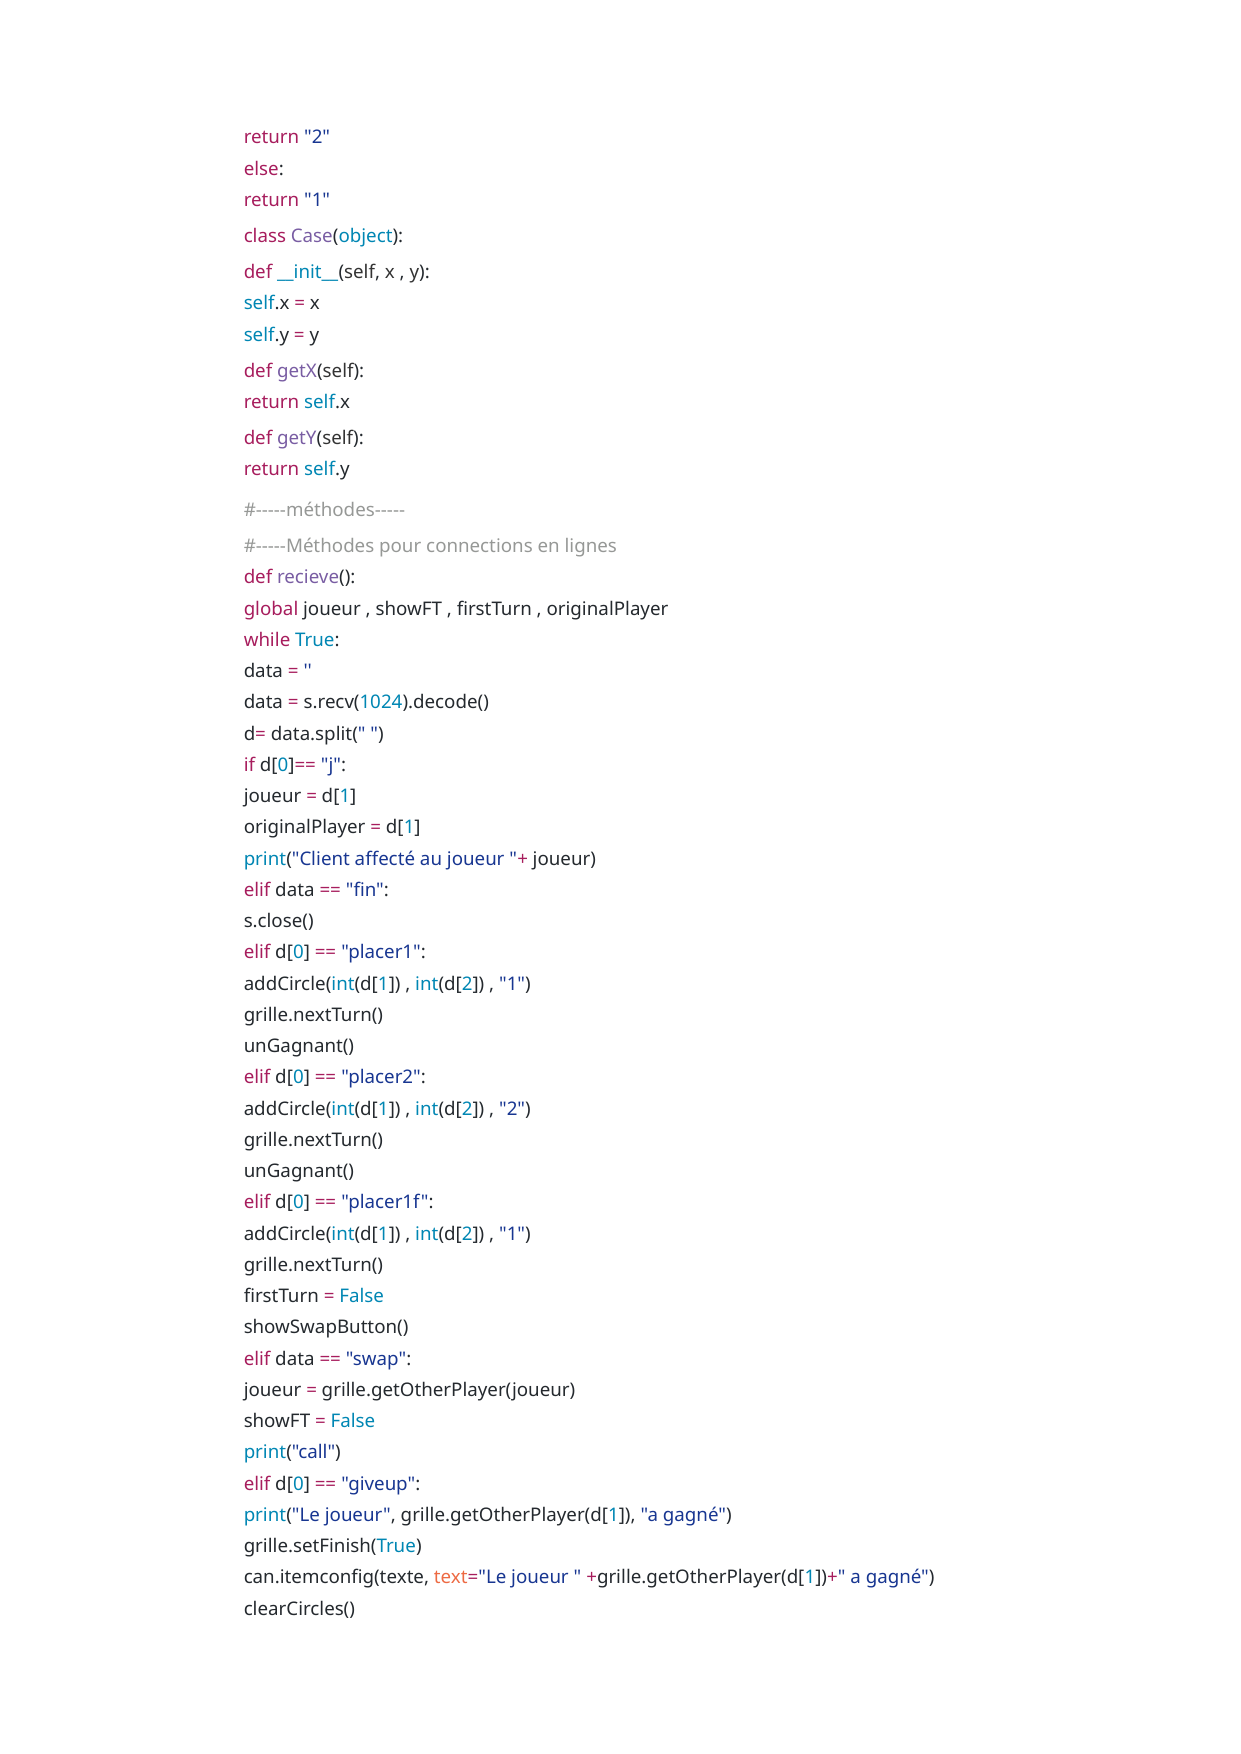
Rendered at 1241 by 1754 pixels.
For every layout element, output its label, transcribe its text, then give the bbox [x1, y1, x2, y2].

table_cell [118, 1495, 243, 1527]
table_cell [118, 315, 243, 346]
table_cell [118, 212, 243, 217]
table_cell [118, 1183, 243, 1214]
table_cell addCircle(int(d[1]) , int(d[2]) , "2") [244, 1089, 1122, 1120]
table_cell [118, 808, 243, 839]
table_cell [118, 527, 243, 558]
table_cell addCircle(int(d[1]) , int(d[2]) , "1") [244, 964, 1122, 995]
table_cell [244, 346, 1122, 351]
table_cell firstTurn = False [244, 1277, 1122, 1308]
table_cell [118, 1527, 243, 1558]
table_cell [244, 481, 1122, 486]
table_cell [118, 933, 243, 964]
table_cell elif d[0] == "placer1": [244, 933, 1122, 964]
table_cell [118, 1214, 243, 1245]
table_cell [118, 1339, 243, 1370]
table_cell #-----méthodes----- [244, 491, 1122, 522]
table_cell [118, 346, 243, 351]
table_cell grille.nextTurn() [244, 1245, 1122, 1277]
table_cell grille.nextTurn() [244, 995, 1122, 1027]
table_cell [118, 902, 243, 933]
table_cell elif d[0] == "giveup": [244, 1464, 1122, 1495]
table_cell [118, 118, 243, 149]
table_cell [118, 1370, 243, 1402]
table_cell [244, 1620, 1122, 1625]
table_cell clearCircles() [244, 1589, 1122, 1620]
table_cell [118, 558, 243, 589]
table_cell data = s.recv(1024).decode() [244, 683, 1122, 714]
table_cell global joueur , showFT , firstTurn , originalPlayer [244, 589, 1122, 620]
table_cell [118, 839, 243, 870]
table_cell [118, 620, 243, 652]
table_cell [118, 683, 243, 714]
table_cell return self.y [244, 450, 1122, 481]
table_cell def getX(self): [244, 351, 1122, 382]
table_cell [118, 419, 243, 450]
table_cell class Case(object): [244, 217, 1122, 248]
table_cell data = '' [244, 652, 1122, 683]
table_cell [118, 1433, 243, 1464]
table_cell showSwapButton() [244, 1308, 1122, 1339]
table_cell elif data == "swap": [244, 1339, 1122, 1370]
table_cell elif d[0] == "placer1f": [244, 1183, 1122, 1214]
table_cell d= data.split(" ") [244, 714, 1122, 745]
table_cell [118, 964, 243, 995]
table_cell [118, 1558, 243, 1589]
table_cell self.x = x [244, 284, 1122, 315]
table_cell [244, 248, 1122, 253]
table_cell def getY(self): [244, 419, 1122, 450]
table_cell print("Le joueur", grille.getOtherPlayer(d[1]), "a gagné") [244, 1495, 1122, 1527]
table_cell grille.nextTurn() [244, 1120, 1122, 1152]
table_cell if d[0]== "j": [244, 745, 1122, 777]
table_cell #-----Méthodes pour connections en lignes [244, 527, 1122, 558]
table_cell [118, 284, 243, 315]
table_cell [118, 1620, 243, 1625]
table_cell [118, 149, 243, 181]
table_cell [118, 1027, 243, 1058]
table_cell print("Client affecté au joueur "+ joueur) [244, 839, 1122, 870]
table_cell [118, 383, 243, 414]
table_cell while True: [244, 620, 1122, 652]
table_cell [118, 1245, 243, 1277]
table_cell [118, 450, 243, 481]
table_cell [118, 777, 243, 808]
table_cell [118, 217, 243, 248]
table_cell [244, 212, 1122, 217]
table_cell [244, 486, 1122, 491]
table_cell [118, 491, 243, 522]
table_cell joueur = grille.getOtherPlayer(joueur) [244, 1370, 1122, 1402]
table_cell [244, 522, 1122, 527]
table_cell [118, 714, 243, 745]
table_cell [118, 1402, 243, 1433]
table_cell [118, 995, 243, 1027]
table_cell return "2" [244, 118, 1122, 149]
table_cell joueur = d[1] [244, 777, 1122, 808]
table_cell s.close() [244, 902, 1122, 933]
table_cell [118, 1152, 243, 1183]
table_cell def __init__(self, x , y): [244, 253, 1122, 284]
table_cell [118, 181, 243, 212]
table_cell unGagnant() [244, 1027, 1122, 1058]
table_cell unGagnant() [244, 1152, 1122, 1183]
table_cell addCircle(int(d[1]) , int(d[2]) , "1") [244, 1214, 1122, 1245]
table_cell else: [244, 149, 1122, 181]
table_cell [118, 522, 243, 527]
table_cell [118, 351, 243, 382]
table_cell [244, 414, 1122, 418]
table_cell [118, 1589, 243, 1620]
table_cell can.itemconfig(texte, text="Le joueur " +grille.getOtherPlayer(d[1])+" a gagné") [244, 1558, 1122, 1589]
table_cell return "1" [244, 181, 1122, 212]
table_cell [118, 486, 243, 491]
table_cell [118, 1464, 243, 1495]
table_cell [118, 1120, 243, 1152]
table_cell [118, 1277, 243, 1308]
table_cell [118, 652, 243, 683]
table_cell print("call") [244, 1433, 1122, 1464]
table_cell self.y = y [244, 315, 1122, 346]
table_cell elif data == "fin": [244, 870, 1122, 902]
table_cell def recieve(): [244, 558, 1122, 589]
table_cell [118, 1308, 243, 1339]
table_cell [118, 870, 243, 902]
table_cell [118, 481, 243, 486]
table_cell grille.setFinish(True) [244, 1527, 1122, 1558]
table_cell [118, 745, 243, 777]
table_cell [118, 1089, 243, 1120]
table_cell [118, 253, 243, 284]
table_cell return self.x [244, 383, 1122, 414]
table_cell [118, 414, 243, 418]
table_cell showFT = False [244, 1402, 1122, 1433]
table_cell elif d[0] == "placer2": [244, 1058, 1122, 1089]
table_cell originalPlayer = d[1] [244, 808, 1122, 839]
table_cell [118, 589, 243, 620]
table_cell [118, 248, 243, 253]
table_cell [118, 1058, 243, 1089]
